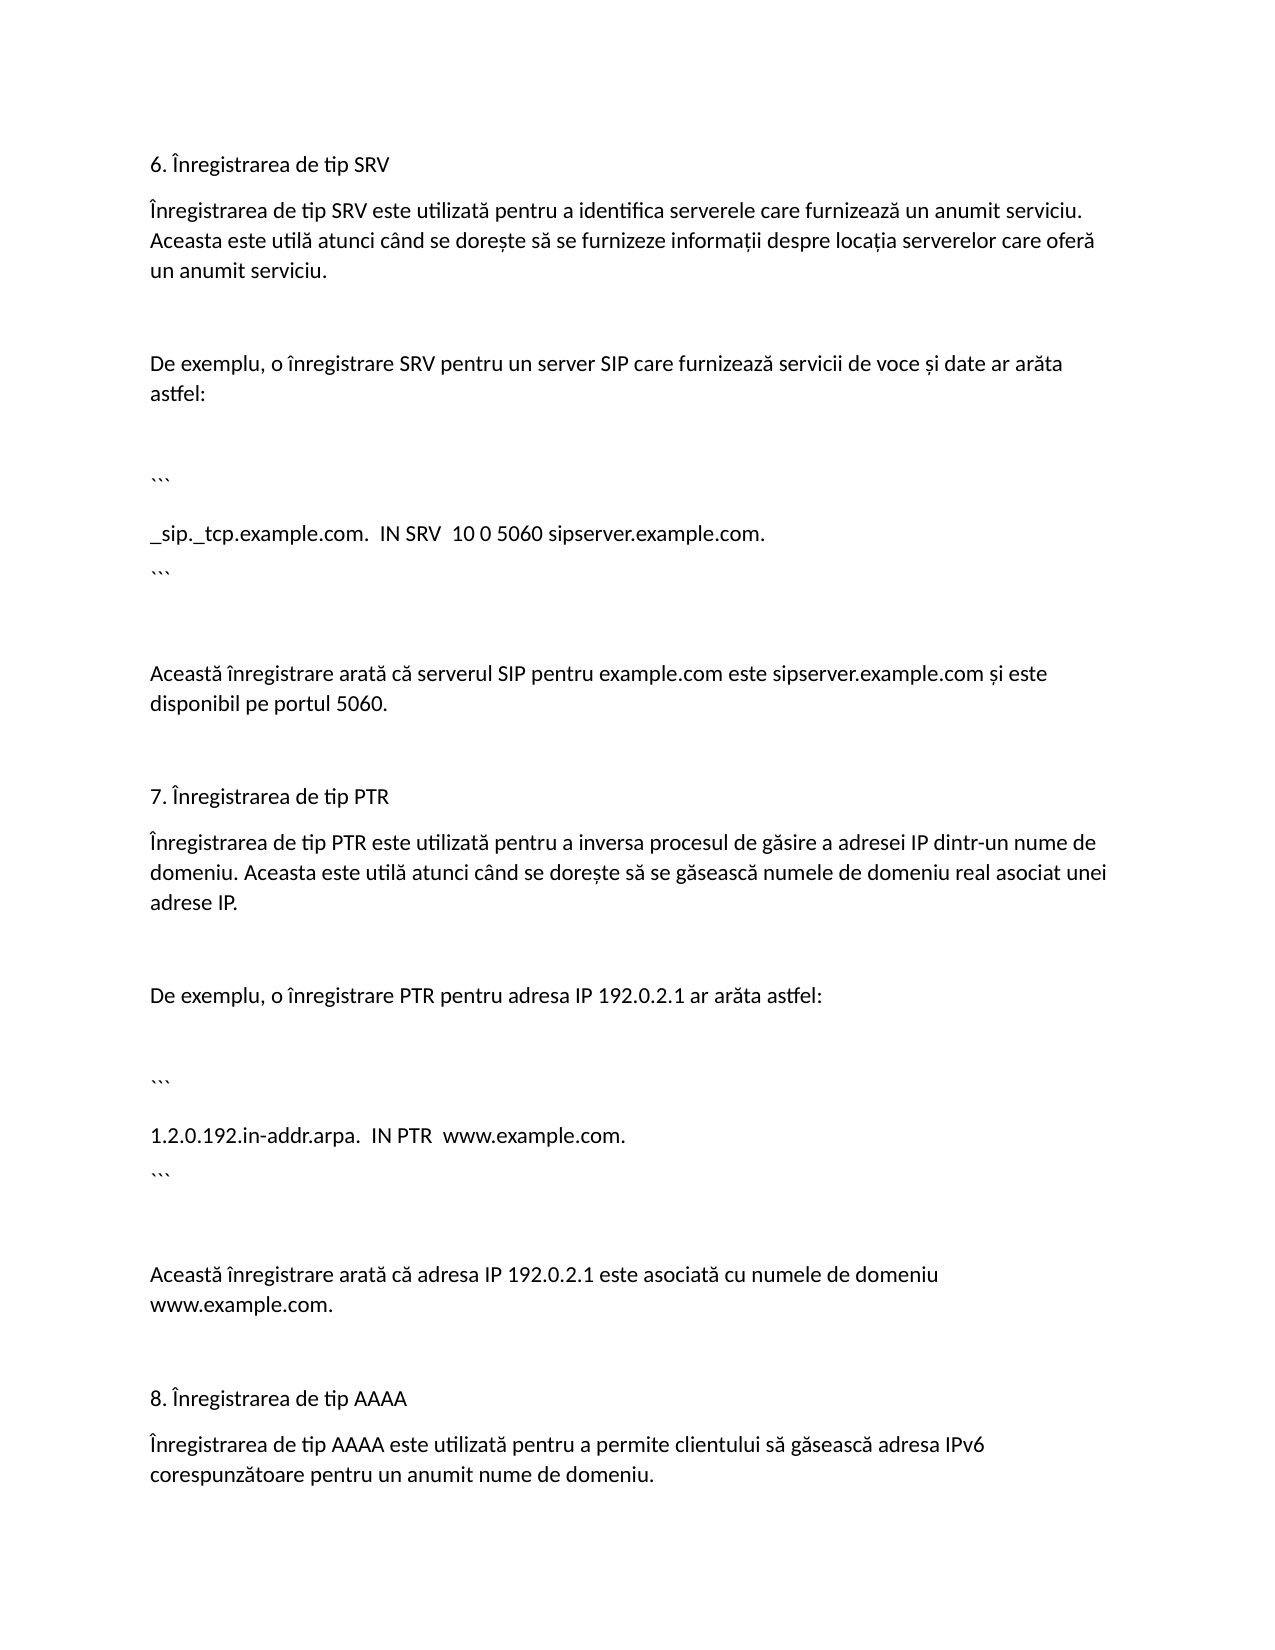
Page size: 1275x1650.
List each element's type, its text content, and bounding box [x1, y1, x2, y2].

text De exemplu, o înregistrare PTR pentru adresa IP 192.0.2.1 ar arăta astfel: [150, 981, 1125, 1009]
text Această înregistrare arată că adresa IP 192.0.2.1 este asociată cu numele de domeniu www.example.com. [150, 1261, 1125, 1318]
text ``` [150, 566, 1125, 594]
text 6. Înregistrarea de tip SRV [150, 150, 1125, 178]
text Înregistrarea de tip SRV este utilizată pentru a identifica serverele care furnizează un anumit serviciu. Aceasta este utilă atunci când se dorește să se furnizeze informații despre locația serverelor care oferă un anumit serviciu. [150, 197, 1125, 284]
text ``` [150, 1074, 1125, 1102]
text ``` [150, 1167, 1125, 1196]
text Înregistrarea de tip AAAA este utilizată pentru a permite clientului să găsească adresa IPv6 corespunzătoare pentru un anumit nume de domeniu. [150, 1430, 1125, 1488]
text Înregistrarea de tip PTR este utilizată pentru a inversa procesul de găsire a adresei IP dintr-un nume de domeniu. Aceasta este utilă atunci când se dorește să se găsească numele de domeniu real asociat unei adrese IP. [150, 828, 1125, 916]
text Această înregistrare arată că serverul SIP pentru example.com este sipserver.example.com și este disponibil pe portul 5060. [150, 659, 1125, 717]
text 8. Înregistrarea de tip AAAA [150, 1384, 1125, 1412]
text 1.2.0.192.in-addr.arpa. IN PTR www.example.com. [150, 1121, 1125, 1149]
text ``` [150, 472, 1125, 501]
text _sip._tcp.example.com. IN SRV 10 0 5060 sipserver.example.com. [150, 519, 1125, 547]
text De exemplu, o înregistrare SRV pentru un server SIP care furnizează servicii de voce și date ar arăta astfel: [150, 349, 1125, 407]
text 7. Înregistrarea de tip PTR [150, 782, 1125, 810]
